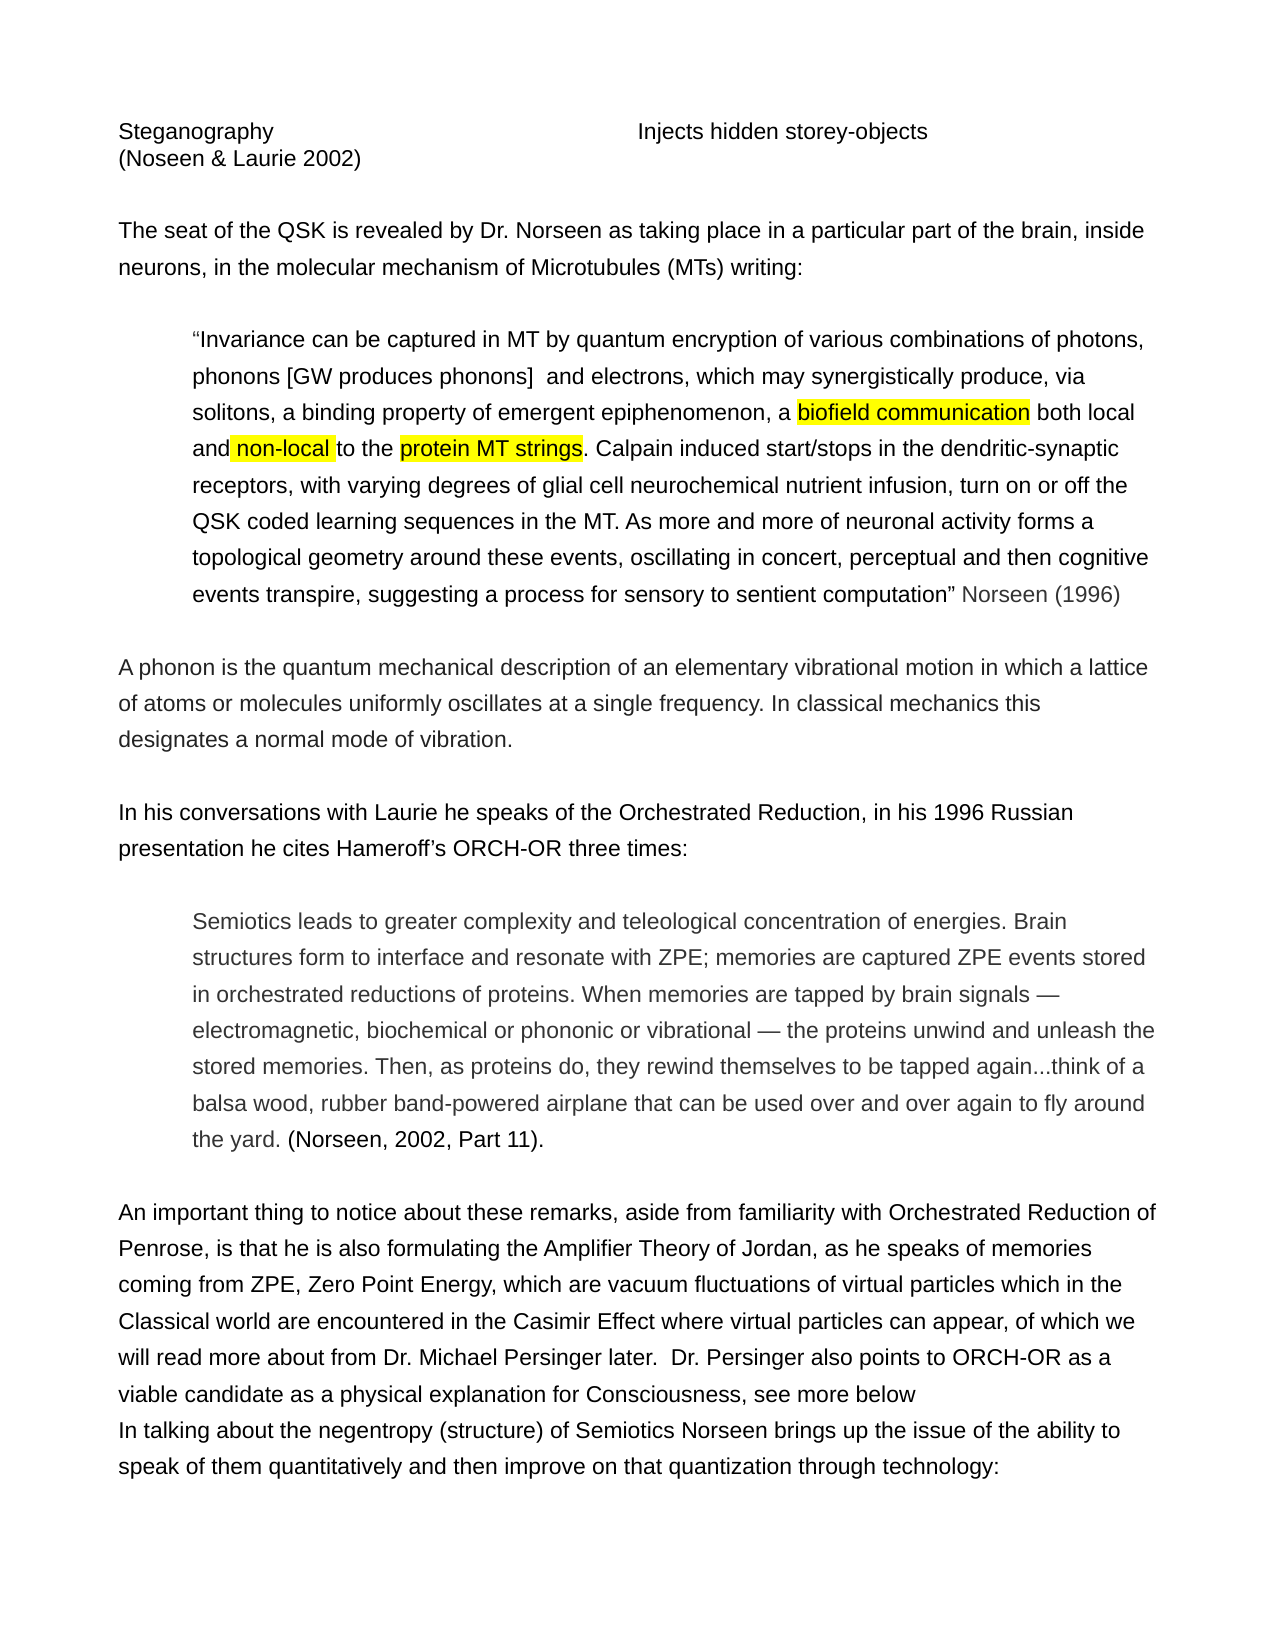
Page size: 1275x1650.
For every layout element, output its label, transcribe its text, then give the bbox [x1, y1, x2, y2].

text A phonon is the quantum mechanical description of an elementary vibrational motion in which a lattice of atoms or molecules uniformly oscillates at a single frequency. In classical mechanics this designates a normal mode of vibration. [118, 653, 1157, 752]
text The seat of the QSK is revealed by Dr. Norseen as taking place in a particular part of the brain, inside neurons, in the molecular mechanism of Microtubules (MTs) writing: [118, 217, 1157, 280]
text Semiotics leads to greater complexity and teleological concentration of energies. Brain structures form to interface and resonate with ZPE; memories are captured ZPE events stored in orchestrated reductions of proteins. When memories are tapped by brain signals — electromagnetic, biochemical or phononic or vibrational — the proteins unwind and unleash the stored memories. Then, as proteins do, they rewind themselves to be tapped again...think of a balsa wood, rubber band-powered airplane that can be used over and over again to fly around the yard. (Norseen, 2002, Part 11). [192, 908, 1157, 1152]
text In his conversations with Laurie he speaks of the Orchestrated Reduction, in his 1996 Russian presentation he cites Hameroff’s ORCH-OR three times: [118, 799, 1157, 862]
table_cell Steganography [118, 118, 637, 144]
text “Invariance can be captured in MT by quantum encryption of various combinations of photons, phonons [GW produces phonons] and electrons, which may synergistically produce, via solitons, a binding property of emergent epiphenomenon, a biofield communication both local and non-local to the protein MT strings. Calpain induced start/stops in the dendritic-synaptic receptors, with varying degrees of glial cell neurochemical nutrient infusion, turn on or off the QSK coded learning sequences in the MT. As more and more of neuronal activity forms a topological geometry around these events, oscillating in concert, perceptual and then cognitive events transpire, suggesting a process for sensory to sentient computation” Norseen (1996) [192, 326, 1157, 607]
text An important thing to notice about these remarks, aside from familiarity with Orchestrated Reduction of Penrose, is that he is also formulating the Amplifier Theory of Jordan, as he speaks of memories coming from ZPE, Zero Point Energy, which are vacuum fluctuations of virtual particles which in the Classical world are encountered in the Casimir Effect where virtual particles can appear, of which we will read more about from Dr. Michael Persinger later. Dr. Persinger also points to ORCH-OR as a viable candidate as a physical explanation for Consciousness, see more below [118, 1199, 1157, 1407]
table_cell Injects hidden storey-objects [638, 118, 1157, 144]
text In talking about the negentropy (structure) of Semiotics Norseen brings up the issue of the ability to speak of them quantitatively and then improve on that quantization through technology: [118, 1417, 1157, 1479]
text (Noseen & Laurie 2002) [118, 144, 1157, 171]
